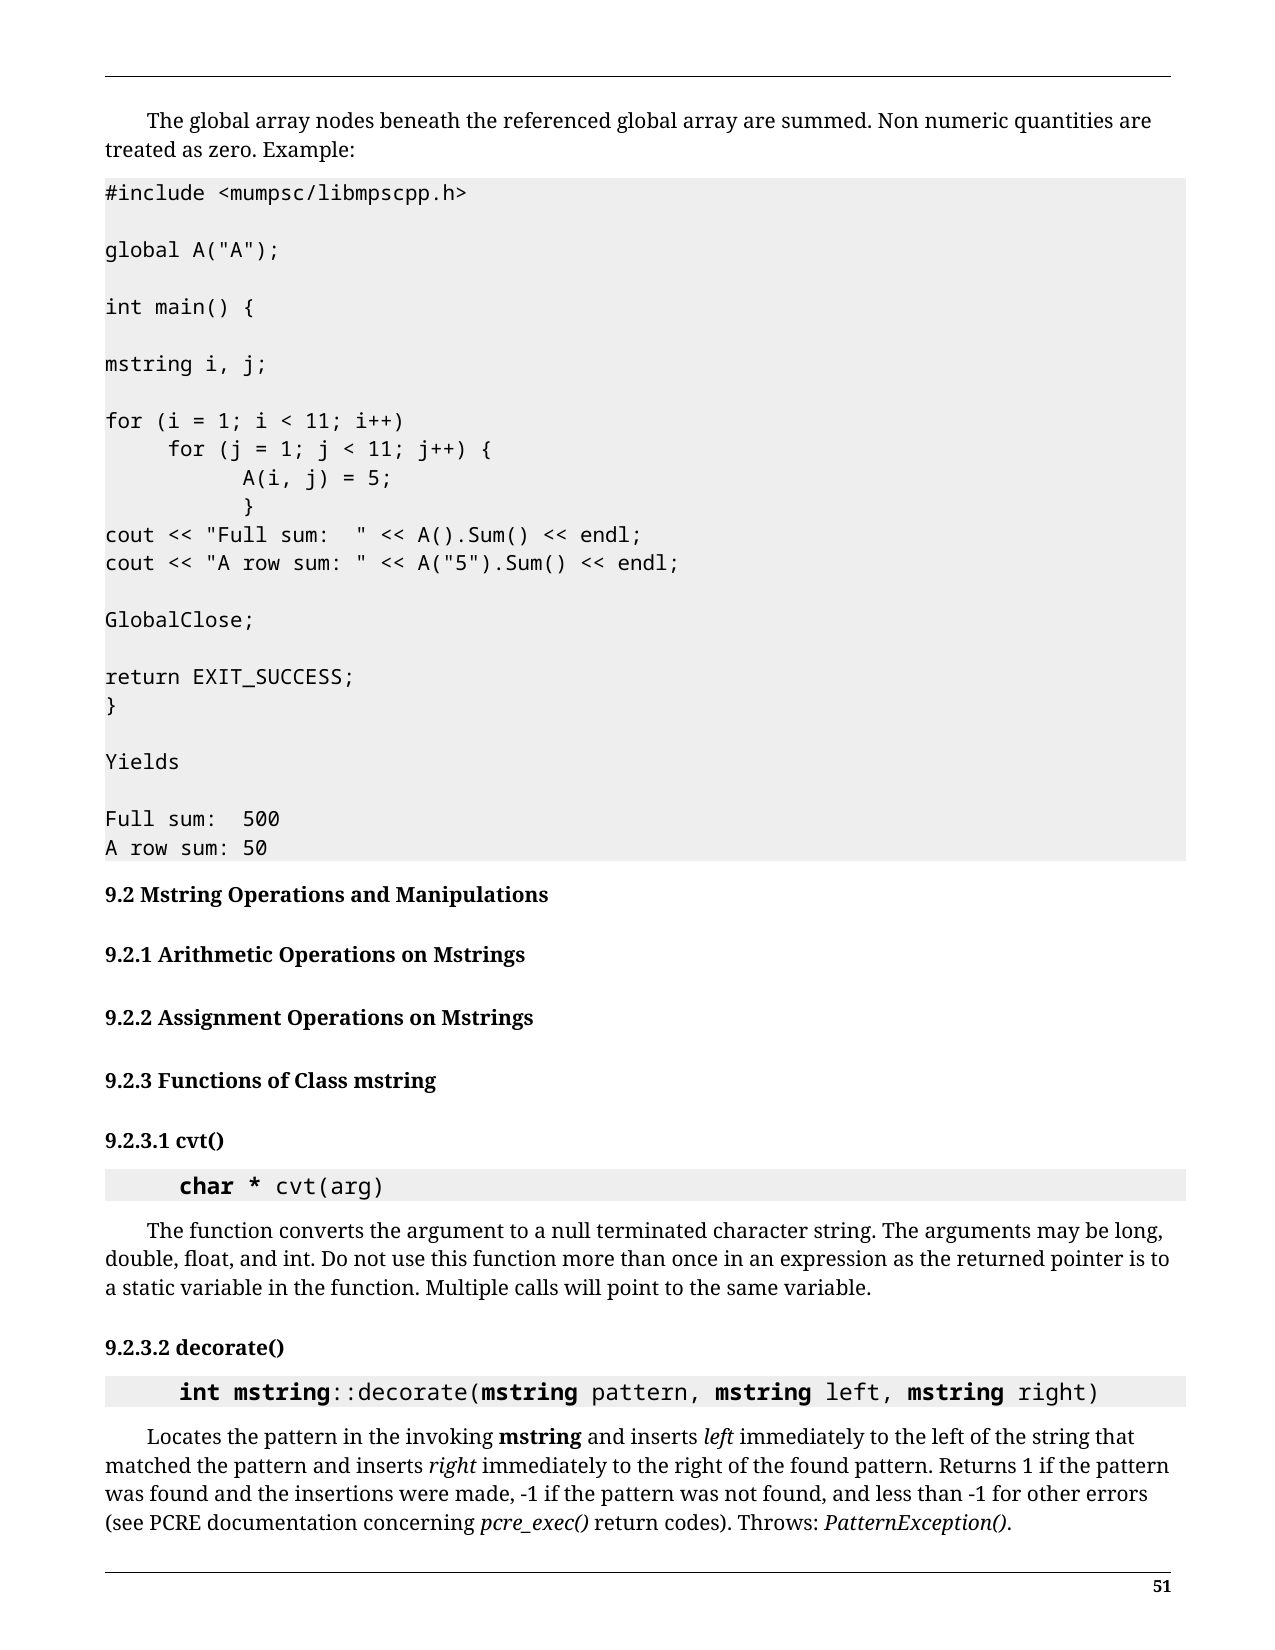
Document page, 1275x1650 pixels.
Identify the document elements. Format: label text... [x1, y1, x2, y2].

text global A("A"); [105, 235, 1186, 264]
subtitle cvt() [105, 1126, 1186, 1154]
text A row sum: 50 [105, 833, 1186, 861]
text } [105, 690, 1186, 719]
text int mstring::decorate(mstring pattern, mstring left, mstring right) [105, 1376, 1186, 1407]
text The function converts the argument to a null terminated character string. The arguments may be long, double, float, and int. Do not use this function more than once in an expression as the returned pointer is to a static variable in the function. Multiple calls will point to the same variable. [105, 1216, 1186, 1301]
subtitle Functions of Class mstring [105, 1066, 1186, 1095]
text The global array nodes beneath the referenced global array are summed. Non numeric quantities are treated as zero. Example: [105, 107, 1186, 163]
text Full sum: 500 [105, 804, 1186, 833]
text Yields [105, 747, 1186, 776]
text mstring i, j; [105, 349, 1186, 378]
text A(i, j) = 5; [105, 463, 1186, 491]
subtitle Mstring Operations and Manipulations [105, 881, 1186, 909]
text for (i = 1; i < 11; i++) [105, 406, 1186, 434]
text int main() { [105, 292, 1186, 321]
text } [105, 491, 1186, 520]
subtitle Assignment Operations on Mstrings [105, 1003, 1186, 1032]
text return EXIT_SUCCESS; [105, 662, 1186, 690]
subtitle decorate() [105, 1333, 1186, 1361]
subtitle Arithmetic Operations on Mstrings [105, 940, 1186, 969]
text cout << "Full sum: " << A().Sum() << endl; [105, 520, 1186, 548]
text cout << "A row sum: " << A("5").Sum() << endl; [105, 548, 1186, 577]
text GlobalClose; [105, 605, 1186, 633]
text for (j = 1; j < 11; j++) { [105, 434, 1186, 463]
text Locates the pattern in the invoking mstring and inserts left immediately to the left of the string that matched the pattern and inserts right immediately to the right of the found pattern. Returns 1 if the pattern was found and the insertions were made, -1 if the pattern was not found, and less than -1 for other errors (see PCRE documentation concerning pcre_exec() return codes). Throws: PatternException(). [105, 1422, 1186, 1536]
text #include <mumpsc/libmpscpp.h> [105, 178, 1186, 207]
text char * cvt(arg) [105, 1169, 1186, 1201]
